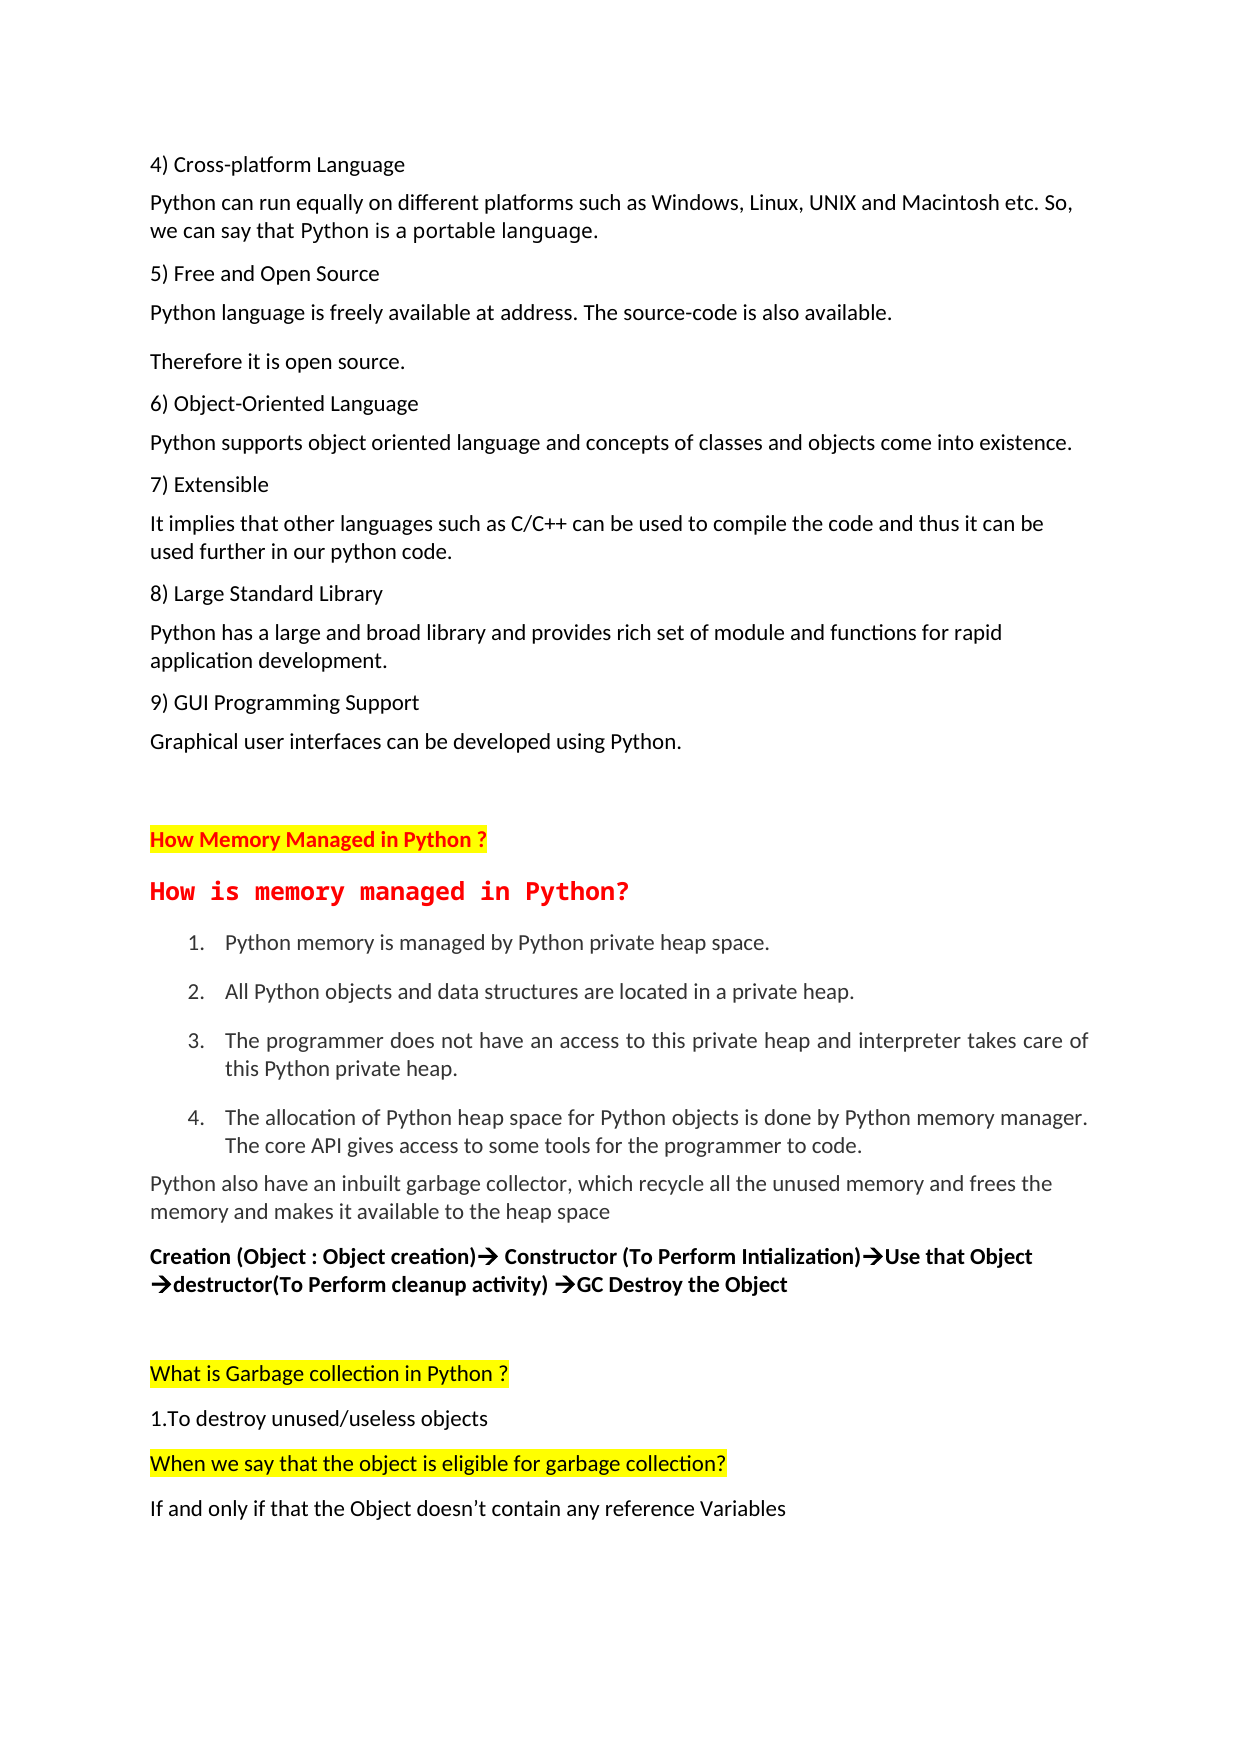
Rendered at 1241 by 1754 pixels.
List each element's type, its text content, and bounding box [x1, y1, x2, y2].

text How is memory managed in Python? [150, 873, 1090, 908]
text Python has a large and broad library and provides rich set of module and functions for rapid application development. [150, 618, 1090, 674]
subtitle 8) Large Standard Library [150, 579, 1090, 607]
text How Memory Managed in Python ? [150, 825, 1090, 853]
text Python can run equally on different platforms such as Windows, Linux, UNIX and Macintosh etc. So, we can say that Python is a portable language. [150, 188, 1090, 245]
subtitle 4) Cross-platform Language [150, 150, 1090, 178]
text Graphical user interfaces can be developed using Python. [150, 727, 1090, 755]
text Python language is freely available at address. The source-code is also available. [150, 298, 1090, 326]
text If and only if that the Object doesn’t contain any reference Variables [150, 1494, 1090, 1522]
subtitle 6) Object-Oriented Language [150, 389, 1090, 417]
text Python supports object oriented language and concepts of classes and objects come into existence. [150, 428, 1090, 456]
subtitle 9) GUI Programming Support [150, 688, 1090, 717]
text When we say that the object is eligible for garbage collection? [150, 1449, 1090, 1477]
text What is Garbage collection in Python ? [150, 1359, 1090, 1388]
text It implies that other languages such as C/C++ can be used to compile the code and thus it can be used further in our python code. [150, 509, 1090, 565]
text Therefore it is open source. [150, 347, 1090, 375]
text Creation (Object : Object creation) Constructor (To Perform Intialization)Use that Object destructor(To Perform cleanup activity) GC Destroy the Object [150, 1242, 1090, 1298]
subtitle 5) Free and Open Source [150, 259, 1090, 287]
list All Python objects and data structures are located in a private heap. [187, 977, 1090, 1005]
text Python also have an inbuilt garbage collector, which recycle all the unused memory and frees the memory and makes it available to the heap space [150, 1169, 1090, 1226]
subtitle 7) Extensible [150, 470, 1090, 498]
list Python memory is managed by Python private heap space. [187, 928, 1090, 956]
list The programmer does not have an access to this private heap and interpreter takes care of this Python private heap. [187, 1026, 1090, 1082]
text 1.To destroy unused/useless objects [150, 1404, 1090, 1432]
list The allocation of Python heap space for Python objects is done by Python memory manager. The core API gives access to some tools for the programmer to code. [187, 1103, 1090, 1159]
